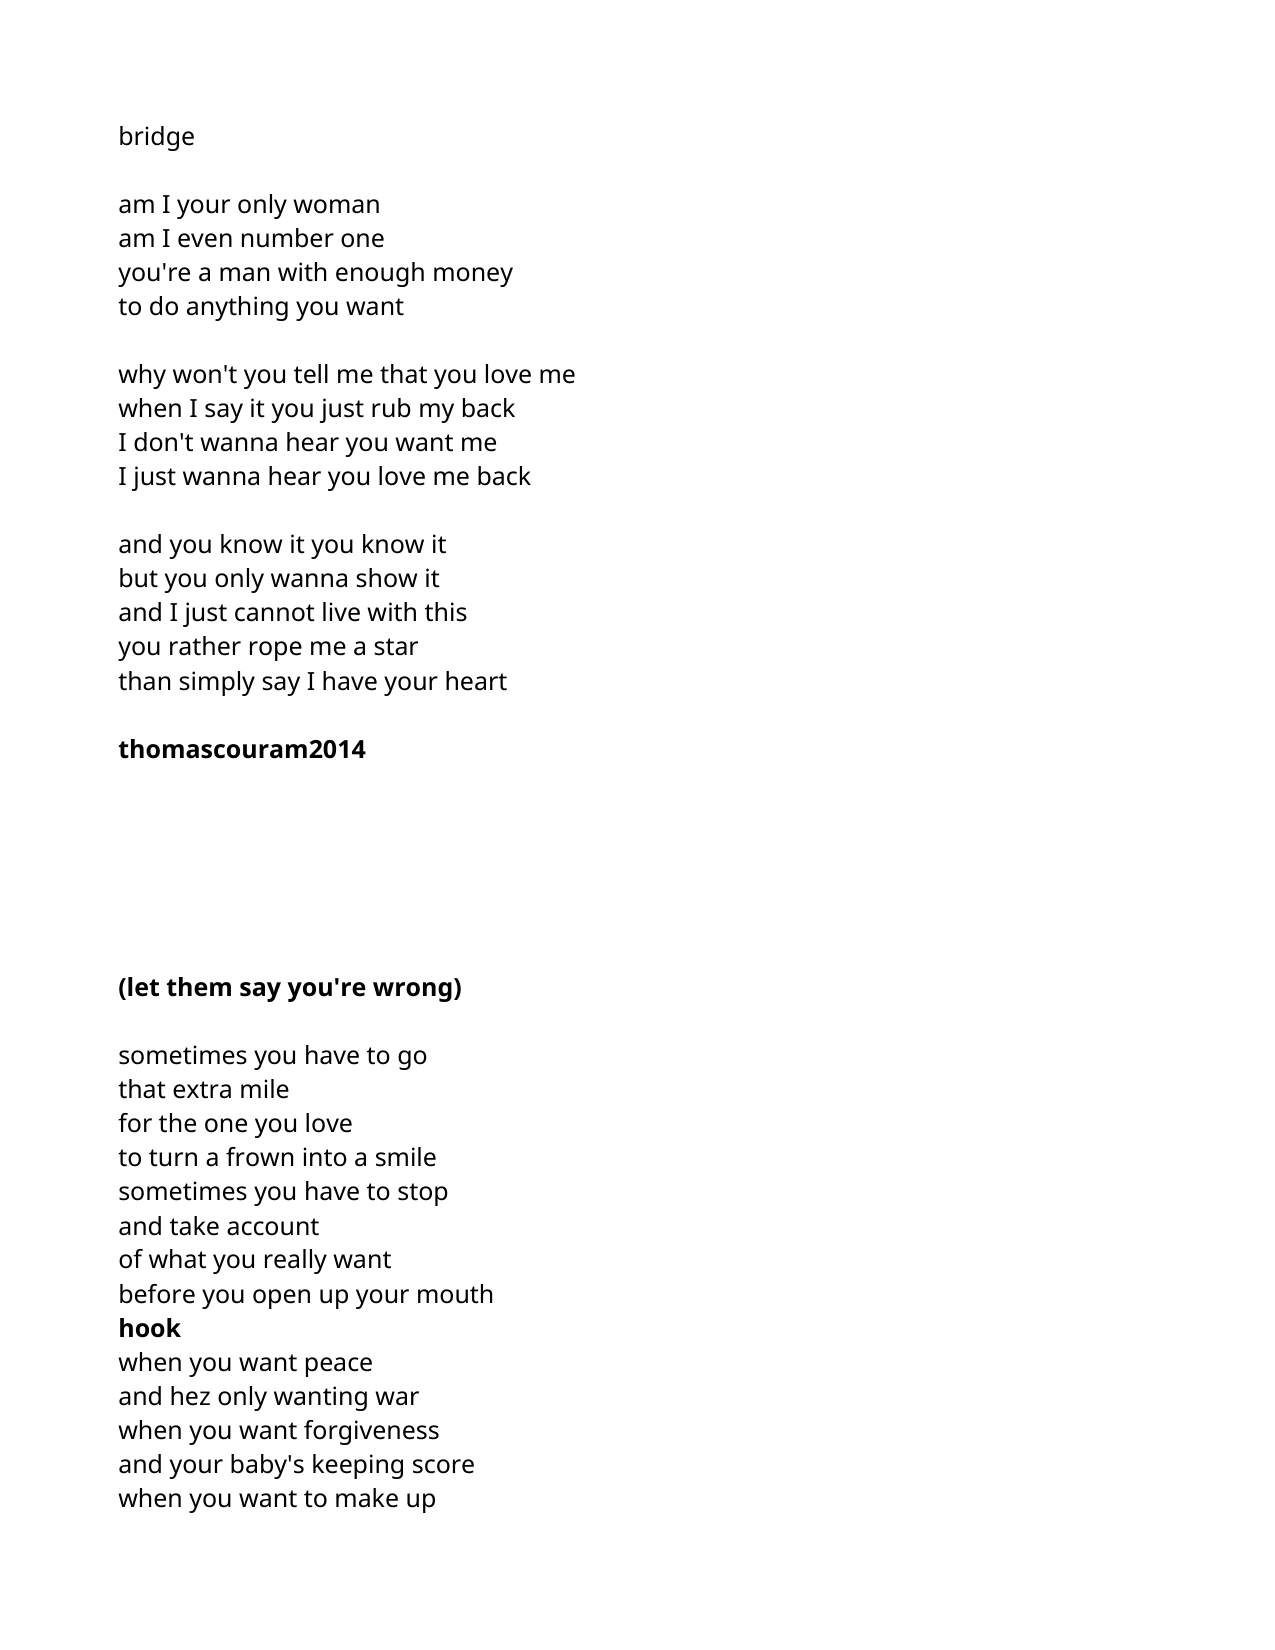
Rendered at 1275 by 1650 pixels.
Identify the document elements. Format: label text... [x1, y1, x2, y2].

text but you only wanna show it [118, 561, 1157, 595]
text than simply say I have your heart [118, 663, 1157, 697]
text before you open up your mouth [118, 1276, 1157, 1310]
text hook [118, 1310, 1157, 1344]
text (let them say you're wrong) [118, 970, 1157, 1004]
text and I just cannot live with this [118, 595, 1157, 629]
text why won't you tell me that you love me [118, 357, 1157, 391]
text that extra mile [118, 1072, 1157, 1106]
text to turn a frown into a smile [118, 1140, 1157, 1174]
text I don't wanna hear you want me [118, 425, 1157, 459]
text when I say it you just rub my back [118, 391, 1157, 425]
text I just wanna hear you love me back [118, 459, 1157, 493]
text and hez only wanting war [118, 1378, 1157, 1412]
text sometimes you have to stop [118, 1174, 1157, 1208]
text am I even number one [118, 220, 1157, 254]
text of what you really want [118, 1242, 1157, 1276]
text bridge [118, 118, 1157, 152]
text and take account [118, 1208, 1157, 1242]
text am I your only woman [118, 186, 1157, 220]
text you rather rope me a star [118, 629, 1157, 663]
text you're a man with enough money [118, 254, 1157, 288]
text to do anything you want [118, 288, 1157, 322]
text and you know it you know it [118, 527, 1157, 561]
text for the one you love [118, 1106, 1157, 1140]
text when you want to make up [118, 1481, 1157, 1515]
text when you want forgiveness [118, 1412, 1157, 1447]
text when you want peace [118, 1344, 1157, 1378]
text thomascouram2014 [118, 731, 1157, 765]
text sometimes you have to go [118, 1038, 1157, 1072]
text and your baby's keeping score [118, 1447, 1157, 1481]
